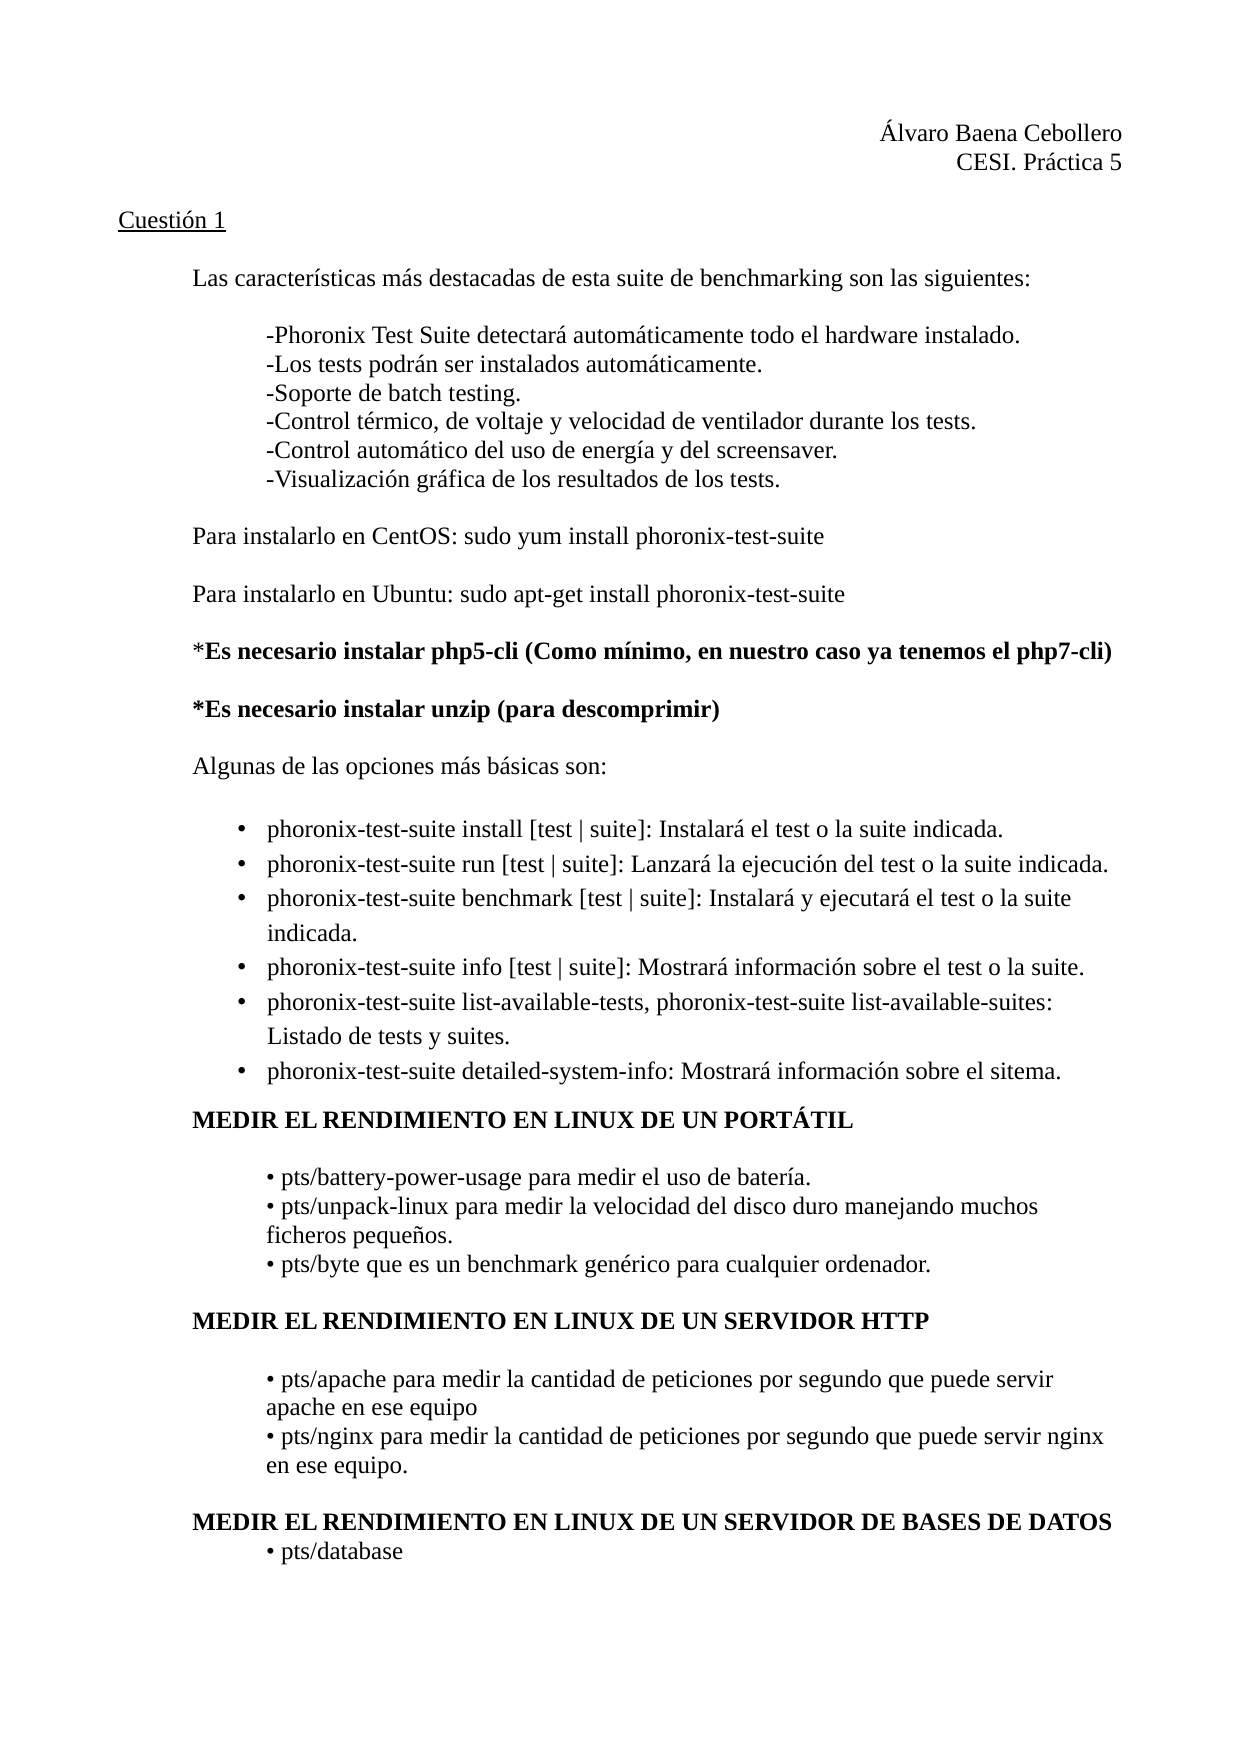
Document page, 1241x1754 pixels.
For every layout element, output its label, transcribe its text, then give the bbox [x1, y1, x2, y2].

text • pts/apache para medir la cantidad de peticiones por segundo que puede servir apache en ese equipo [118, 1364, 1122, 1421]
text MEDIR EL RENDIMIENTO EN LINUX DE UN SERVIDOR HTTP [118, 1306, 1122, 1335]
list phoronix-test-suite detailed-system-info: Mostrará información sobre el sitema. [237, 1056, 1122, 1085]
text • pts/unpack-linux para medir la velocidad del disco duro manejando muchos ficheros pequeños. [118, 1191, 1122, 1249]
text *Es necesario instalar php5-cli (Como mínimo, en nuestro caso ya tenemos el php7-cli) [118, 636, 1122, 665]
text MEDIR EL RENDIMIENTO EN LINUX DE UN PORTÁTIL [118, 1105, 1122, 1134]
text -Phoronix Test Suite detectará automáticamente todo el hardware instalado. [118, 320, 1122, 349]
list phoronix-test-suite run [test | suite]: Lanzará la ejecución del test o la suite indicada. [237, 849, 1122, 878]
text • pts/byte que es un benchmark genérico para cualquier ordenador. [118, 1249, 1122, 1277]
text • pts/database [118, 1536, 1122, 1565]
text -Visualización gráfica de los resultados de los tests. [118, 464, 1122, 493]
list phoronix-test-suite benchmark [test | suite]: Instalará y ejecutará el test o la suite indicada. [237, 883, 1122, 947]
text Algunas de las opciones más básicas son: [118, 751, 1122, 780]
text -Control automático del uso de energía y del screensaver. [118, 435, 1122, 464]
text Cuestión 1 [118, 205, 1122, 234]
list phoronix-test-suite info [test | suite]: Mostrará información sobre el test o la suite. [237, 952, 1122, 981]
text *Es necesario instalar unzip (para descomprimir) [118, 694, 1122, 723]
text -Los tests podrán ser instalados automáticamente. [118, 349, 1122, 378]
text -Soporte de batch testing. [118, 378, 1122, 406]
list phoronix-test-suite install [test | suite]: Instalará el test o la suite indicada. [237, 814, 1122, 843]
text Las características más destacadas de esta suite de benchmarking son las siguientes: [118, 263, 1122, 291]
text Para instalarlo en Ubuntu: sudo apt-get install phoronix-test-suite [118, 579, 1122, 608]
text MEDIR EL RENDIMIENTO EN LINUX DE UN SERVIDOR DE BASES DE DATOS [118, 1507, 1122, 1536]
list phoronix-test-suite list-available-tests, phoronix-test-suite list-available-suites: Listado de tests y suites. [237, 987, 1122, 1050]
text -Control térmico, de voltaje y velocidad de ventilador durante los tests. [118, 406, 1122, 435]
text Para instalarlo en CentOS: sudo yum install phoronix-test-suite [118, 521, 1122, 550]
text • pts/battery-power-usage para medir el uso de batería. [118, 1162, 1122, 1191]
text • pts/nginx para medir la cantidad de peticiones por segundo que puede servir nginx en ese equipo. [118, 1421, 1122, 1479]
